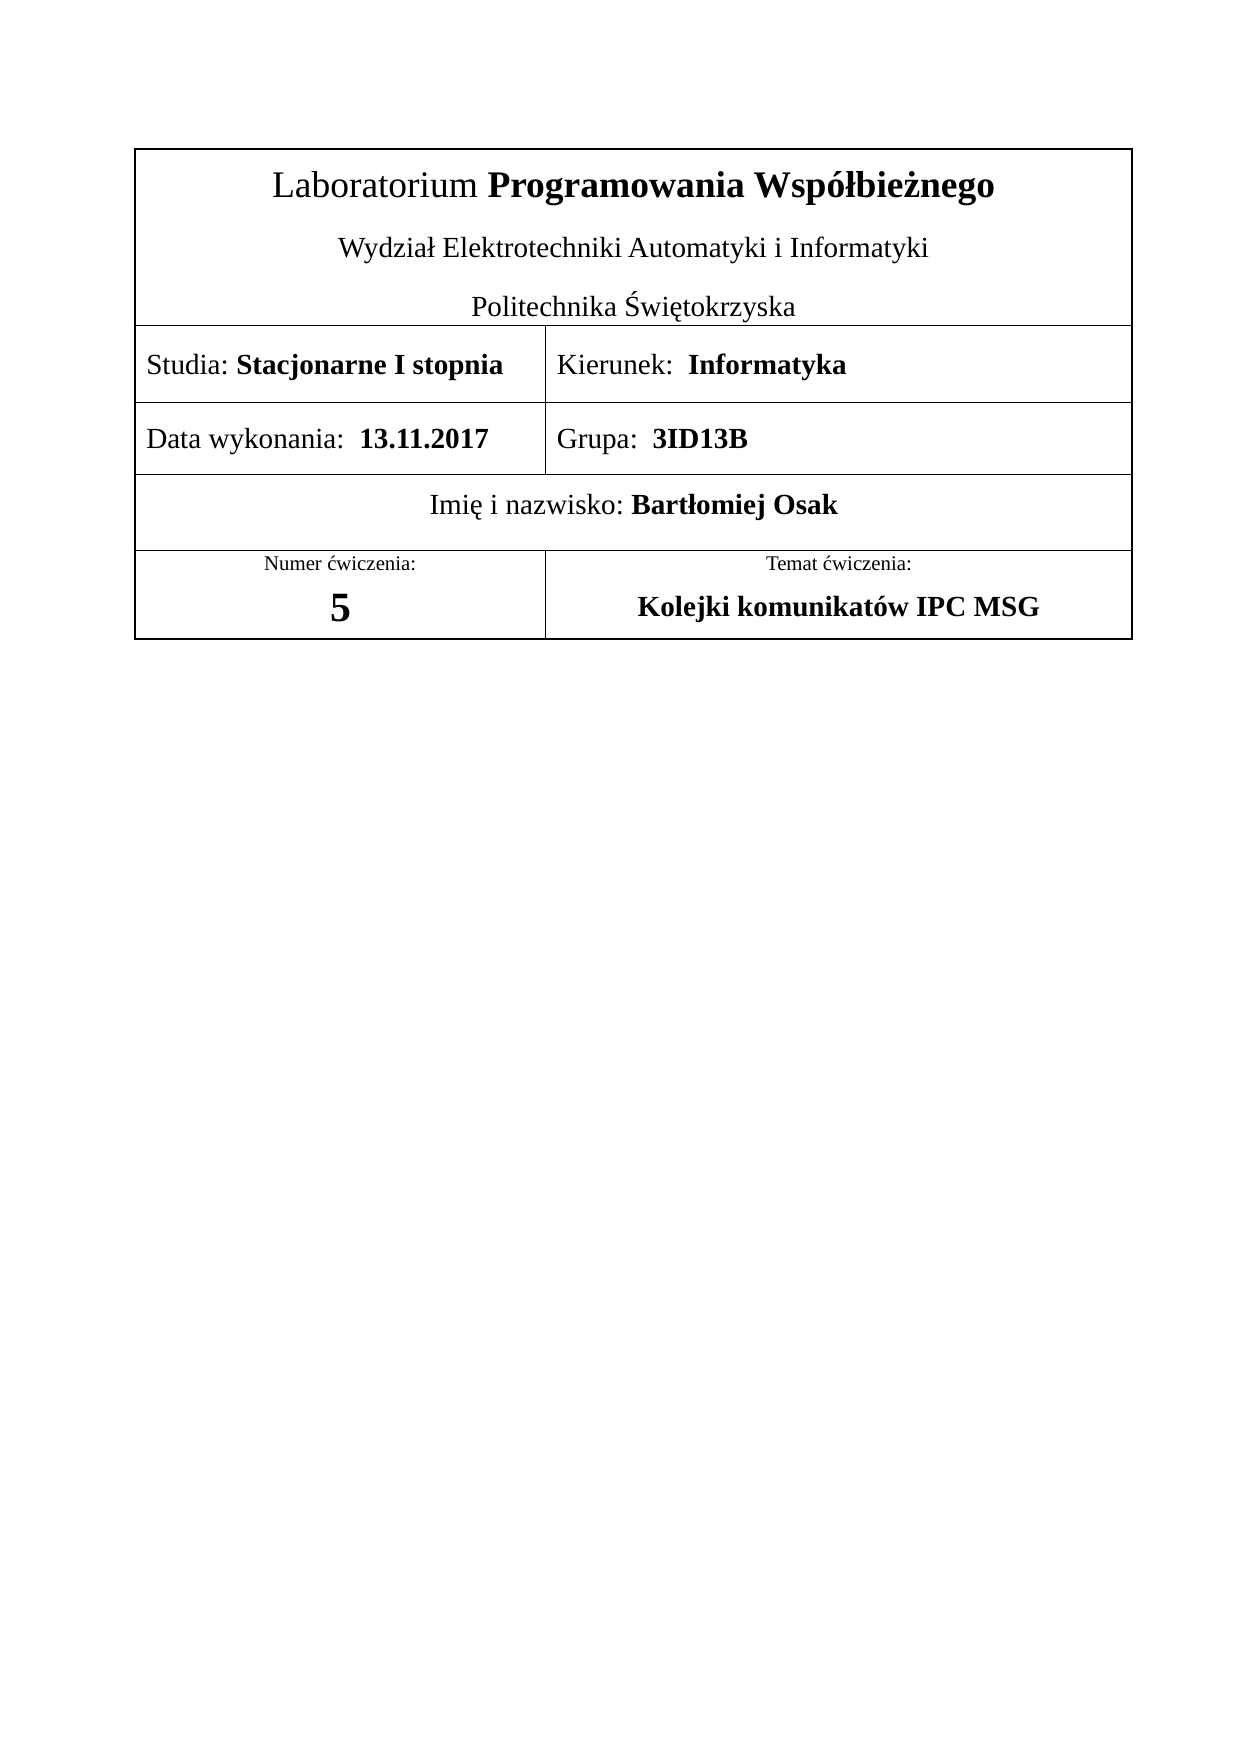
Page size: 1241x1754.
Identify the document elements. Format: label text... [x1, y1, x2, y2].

table_cell Kolejki komunikatów IPC MSG [546, 575, 1131, 638]
table_cell Imię i nazwisko: Bartłomiej Osak [136, 475, 1131, 550]
table_cell Numer ćwiczenia: [136, 551, 545, 575]
table_cell Grupa: 3ID13B [546, 403, 1131, 474]
table_cell Kierunek: Informatyka [546, 326, 1131, 402]
table_cell Studia: Stacjonarne I stopnia [136, 326, 545, 402]
table_cell 5 [136, 575, 545, 638]
table_header Laboratorium Programowania Współbieżnego Wydział Elektrotechniki Automatyki i Informatyki Politechnika Świętokrzyska [136, 150, 1131, 325]
table_cell Temat ćwiczenia: [546, 551, 1131, 575]
table_cell Data wykonania: 13.11.2017 [136, 403, 545, 474]
